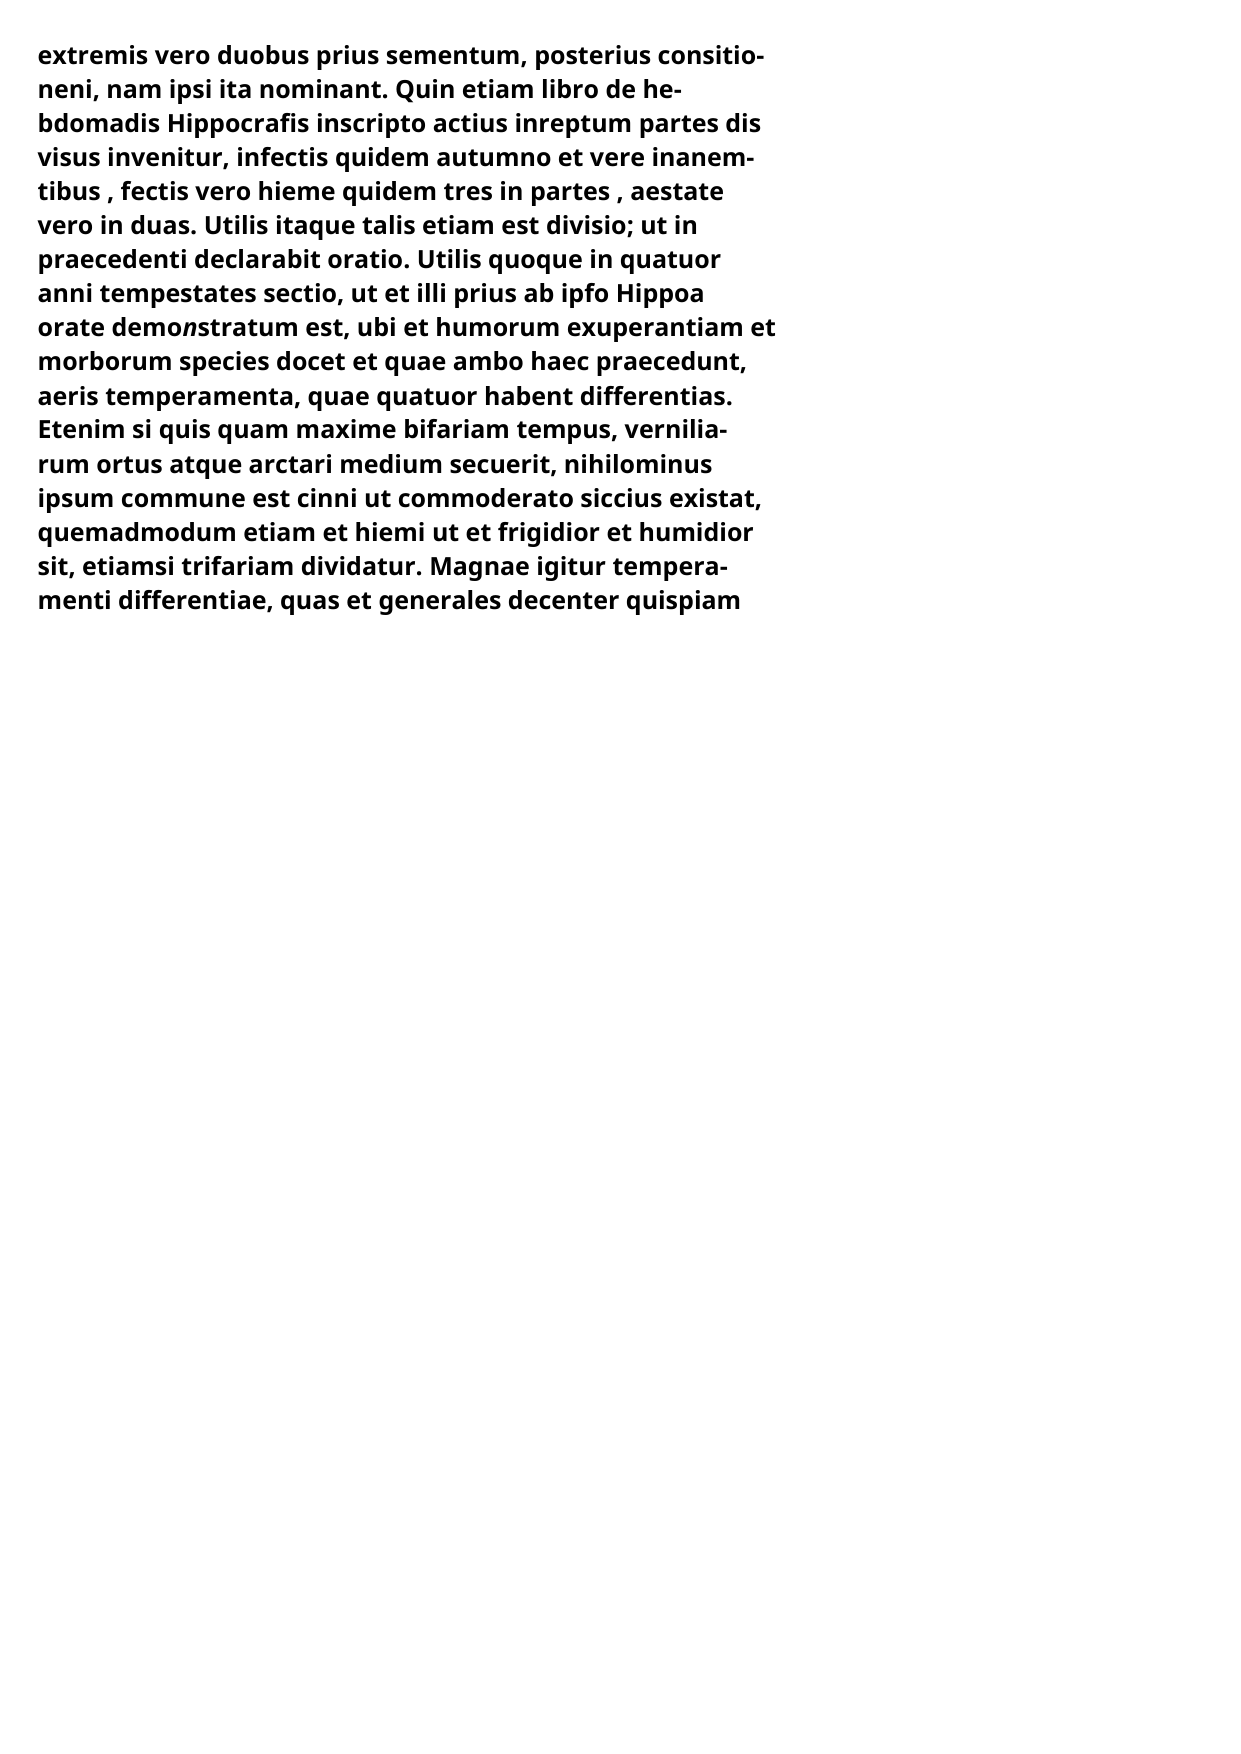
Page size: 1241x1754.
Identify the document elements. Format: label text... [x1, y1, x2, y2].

text extremis vero duobus prius sementum, posterius consitio- neni, nam ipsi ita nominant. Quin etiam libro de he- bdomadis Hippocrafis inscripto actius inreptum partes dis visus invenitur, infectis quidem autumno et vere inanem- tibus , fectis vero hieme quidem tres in partes , aestate vero in duas. Utilis itaque talis etiam est divisio; ut in praecedenti declarabit oratio. Utilis quoque in quatuor anni tempestates sectio, ut et illi prius ab ipfo Hippoa orate demonstratum est, ubi et humorum exuperantiam et morborum species docet et quae ambo haec praecedunt, aeris temperamenta, quae quatuor habent differentias. Etenim si quis quam maxime bifariam tempus, vernilia- rum ortus atque arctari medium secuerit, nihilominus ipsum commune est cinni ut commoderato siccius existat, quemadmodum etiam et hiemi ut et frigidior et humidior sit, etiamsi trifariam dividatur. Magnae igitur tempera- menti differentiae, quas et generales decenter quispiam [37, 37, 1203, 617]
